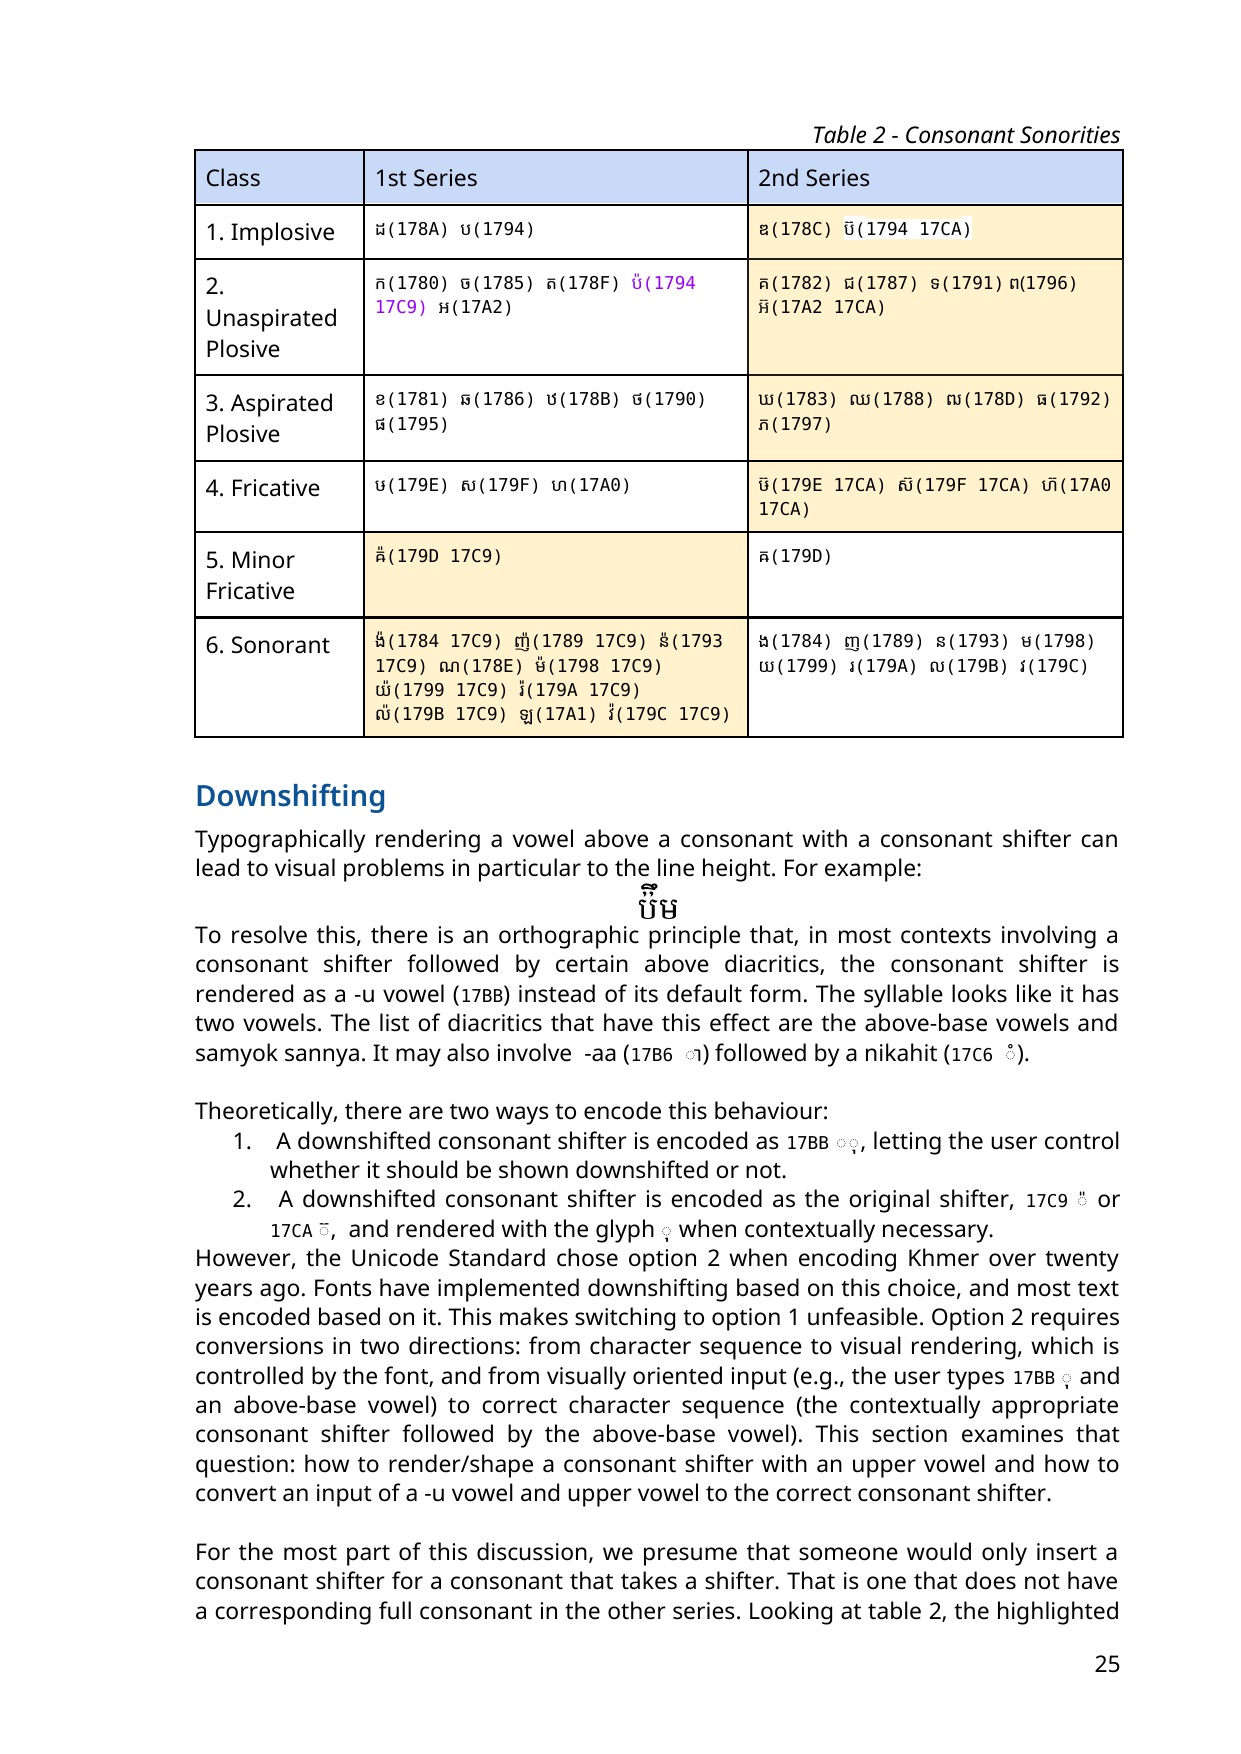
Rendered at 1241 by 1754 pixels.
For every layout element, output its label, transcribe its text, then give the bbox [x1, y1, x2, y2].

text Theoretically, there are two ways to encode this behaviour: [195, 1096, 1121, 1126]
table_cell ឌ(178C) ប៊(1794 17CA) [749, 206, 1122, 258]
table_cell ឞ(179E) ស(179F) ហ(17A0) [365, 462, 747, 531]
list A downshifted consonant shifter is encoded as the original shifter, 17C9 ៉ or 17CA ៊, and rendered with the glyph ុ when contextually necessary. [232, 1184, 1121, 1243]
text For the most part of this discussion, we presume that someone would only insert a consonant shifter for a consonant that takes a shifter. That is one that does not have a corresponding full consonant in the other series. Looking at table 2, the highlighted [195, 1537, 1121, 1625]
picture [638, 882, 678, 920]
table_header 2nd Series [749, 151, 1122, 203]
table_cell 6. Sonorant [196, 619, 363, 736]
table_cell ឃ(1783) ឈ(1788) ឍ(178D) ធ(1792) ភ(1797) [749, 376, 1122, 460]
table_cell 4. Fricative [196, 462, 363, 531]
table_cell ក(1780) ច(1785) ត(178F) ប៉(1794 17C9) អ(17A2) [365, 260, 747, 374]
table_cell 5. Minor Fricative [196, 533, 363, 616]
table_cell ឝ៉(179D 17C9) [365, 533, 747, 616]
table_header 1st Series [365, 151, 747, 203]
text To resolve this, there is an orthographic principle that, in most contexts involving a consonant shifter followed by certain above diacritics, the consonant shifter is rendered as a -u vowel (17BB) instead of its default form. The syllable looks like it has two vowels. The list of diacritics that have this effect are the above-base vowels and samyok sannya. It may also involve -aa (17B6 ា) followed by a nikahit (17C6 ំ). [195, 920, 1121, 1067]
table_cell ង៉(1784 17C9) ញ៉(1789 17C9) ន៉(1793 17C9) ណ(178E) ម៉(1798 17C9) យ៉(1799 17C9) រ៉(179A 17C9) ល៉(179B 17C9) ឡ(17A1) វ៉(179C 17C9) [365, 619, 747, 736]
table_cell ខ(1781) ឆ(1786) ឋ(178B) ថ(1790) ផ(1795) [365, 376, 747, 460]
table_cell គ(1782) ជ(1787) ទ(1791) ព(1796) អ៊(17A2 17CA) [749, 260, 1122, 374]
table_header Class [196, 151, 363, 203]
table_cell ឞ៊(179E 17CA) ស៊(179F 17CA) ហ៊(17A0 17CA) [749, 462, 1122, 531]
text Table 2 - Consonant Sonorities [195, 120, 1121, 149]
table_cell 2. Unaspirated Plosive [196, 260, 363, 374]
subtitle Downshifting [195, 776, 1121, 815]
table_cell ឝ(179D) [749, 533, 1122, 616]
table_cell ង(1784) ញ(1789) ន(1793) ម(1798) យ(1799) រ(179A) ល(179B) វ(179C) [749, 619, 1122, 736]
table_cell 3. Aspirated Plosive [196, 376, 363, 460]
list A downshifted consonant shifter is encoded as 17BB ◌ុ, letting the user control whether it should be shown downshifted or not. [232, 1126, 1121, 1184]
text Typographically rendering a vowel above a consonant with a consonant shifter can lead to visual problems in particular to the line height. For example: [195, 824, 1121, 882]
table_cell ដ(178A) ប(1794) [365, 206, 747, 258]
table_cell 1. Implosive [196, 206, 363, 258]
text However, the Unicode Standard chose option 2 when encoding Khmer over twenty years ago. Fonts have implemented downshifting based on this choice, and most text is encoded based on it. This makes switching to option 1 unfeasible. Option 2 requires conversions in two directions: from character sequence to visual rendering, which is controlled by the font, and from visually oriented input (e.g., the user types 17BB ុ and an above-base vowel) to correct character sequence (the contextually appropriate consonant shifter followed by the above-base vowel). This section examines that question: how to render/shape a consonant shifter with an upper vowel and how to convert an input of a -u vowel and upper vowel to the correct consonant shifter. [195, 1243, 1121, 1507]
